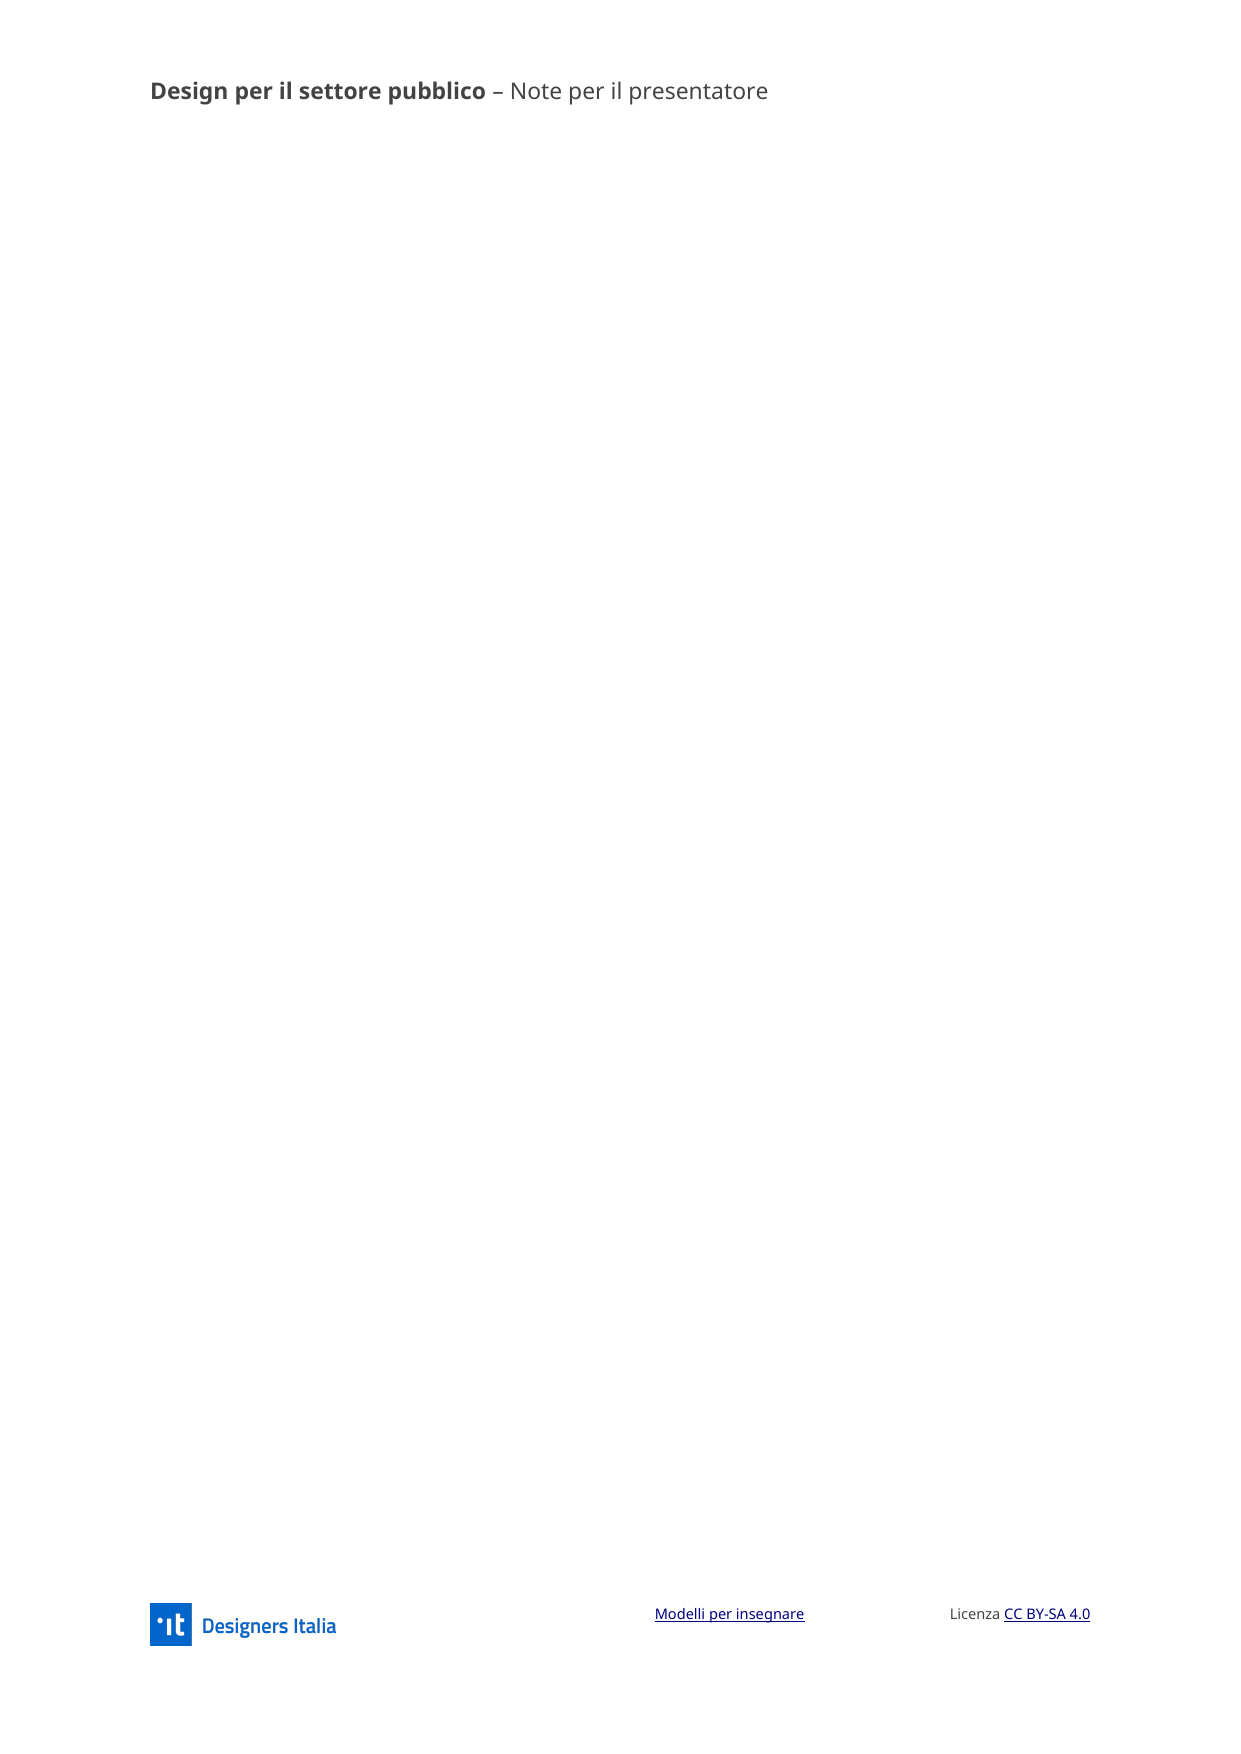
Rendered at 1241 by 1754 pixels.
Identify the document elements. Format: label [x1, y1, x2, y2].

picture [150, 1603, 347, 1646]
